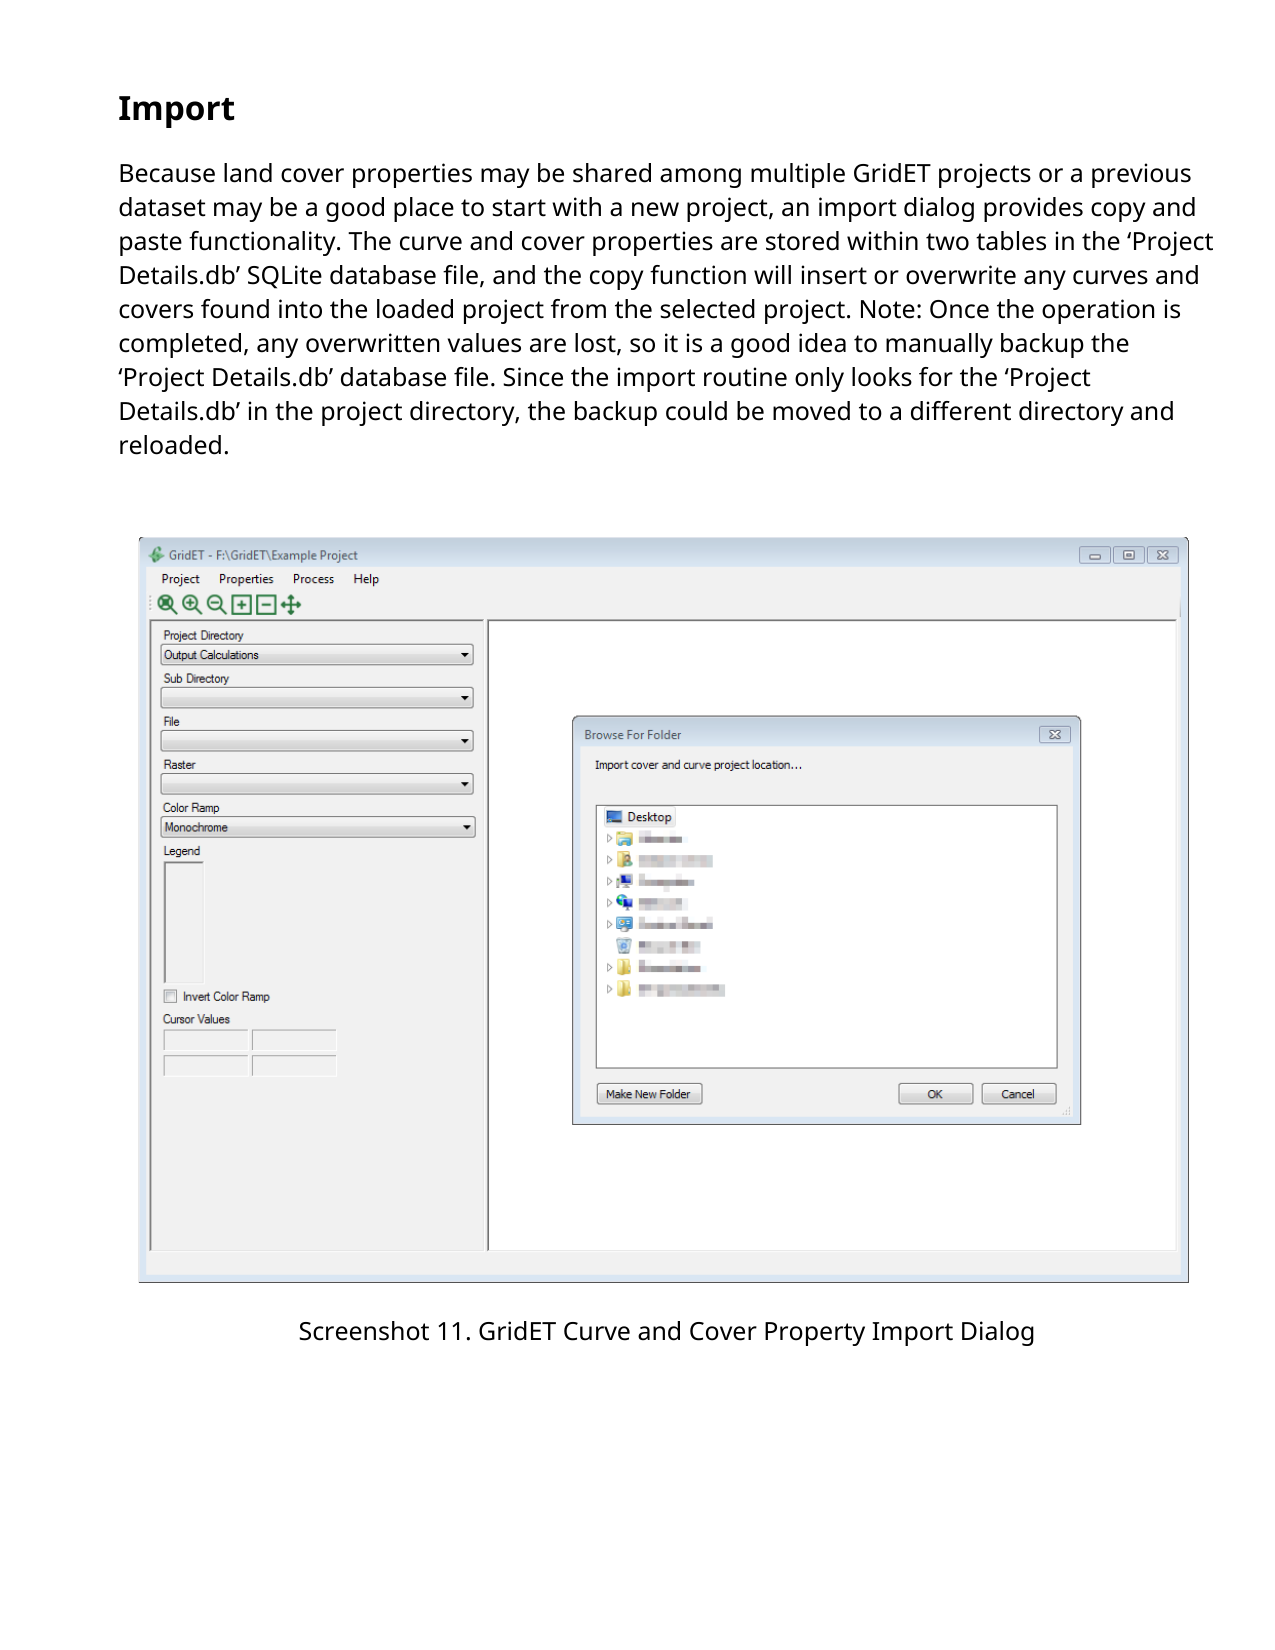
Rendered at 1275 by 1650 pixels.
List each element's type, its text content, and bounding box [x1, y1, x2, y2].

text Because land cover properties may be shared among multiple GridET projects or a previous dataset may be a good place to start with a new project, an import dialog provides copy and paste functionality. The curve and cover properties are stored within two tables in the ‘Project Details.db’ SQLite database file, and the copy function will insert or overwrite any curves and covers found into the loaded project from the selected project. Note: Once the operation is completed, any overwritten values are lost, so it is a good idea to manually backup the ‘Project Details.db’ database file. Since the import routine only looks for the ‘Project Details.db’ in the project directory, the backup could be moved to a different directory and reloaded. [118, 156, 1216, 462]
subtitle Import [118, 84, 1216, 130]
picture [138, 537, 1189, 1283]
text Screenshot 11. GridET Curve and Cover Property Import Dialog [118, 1314, 1216, 1348]
